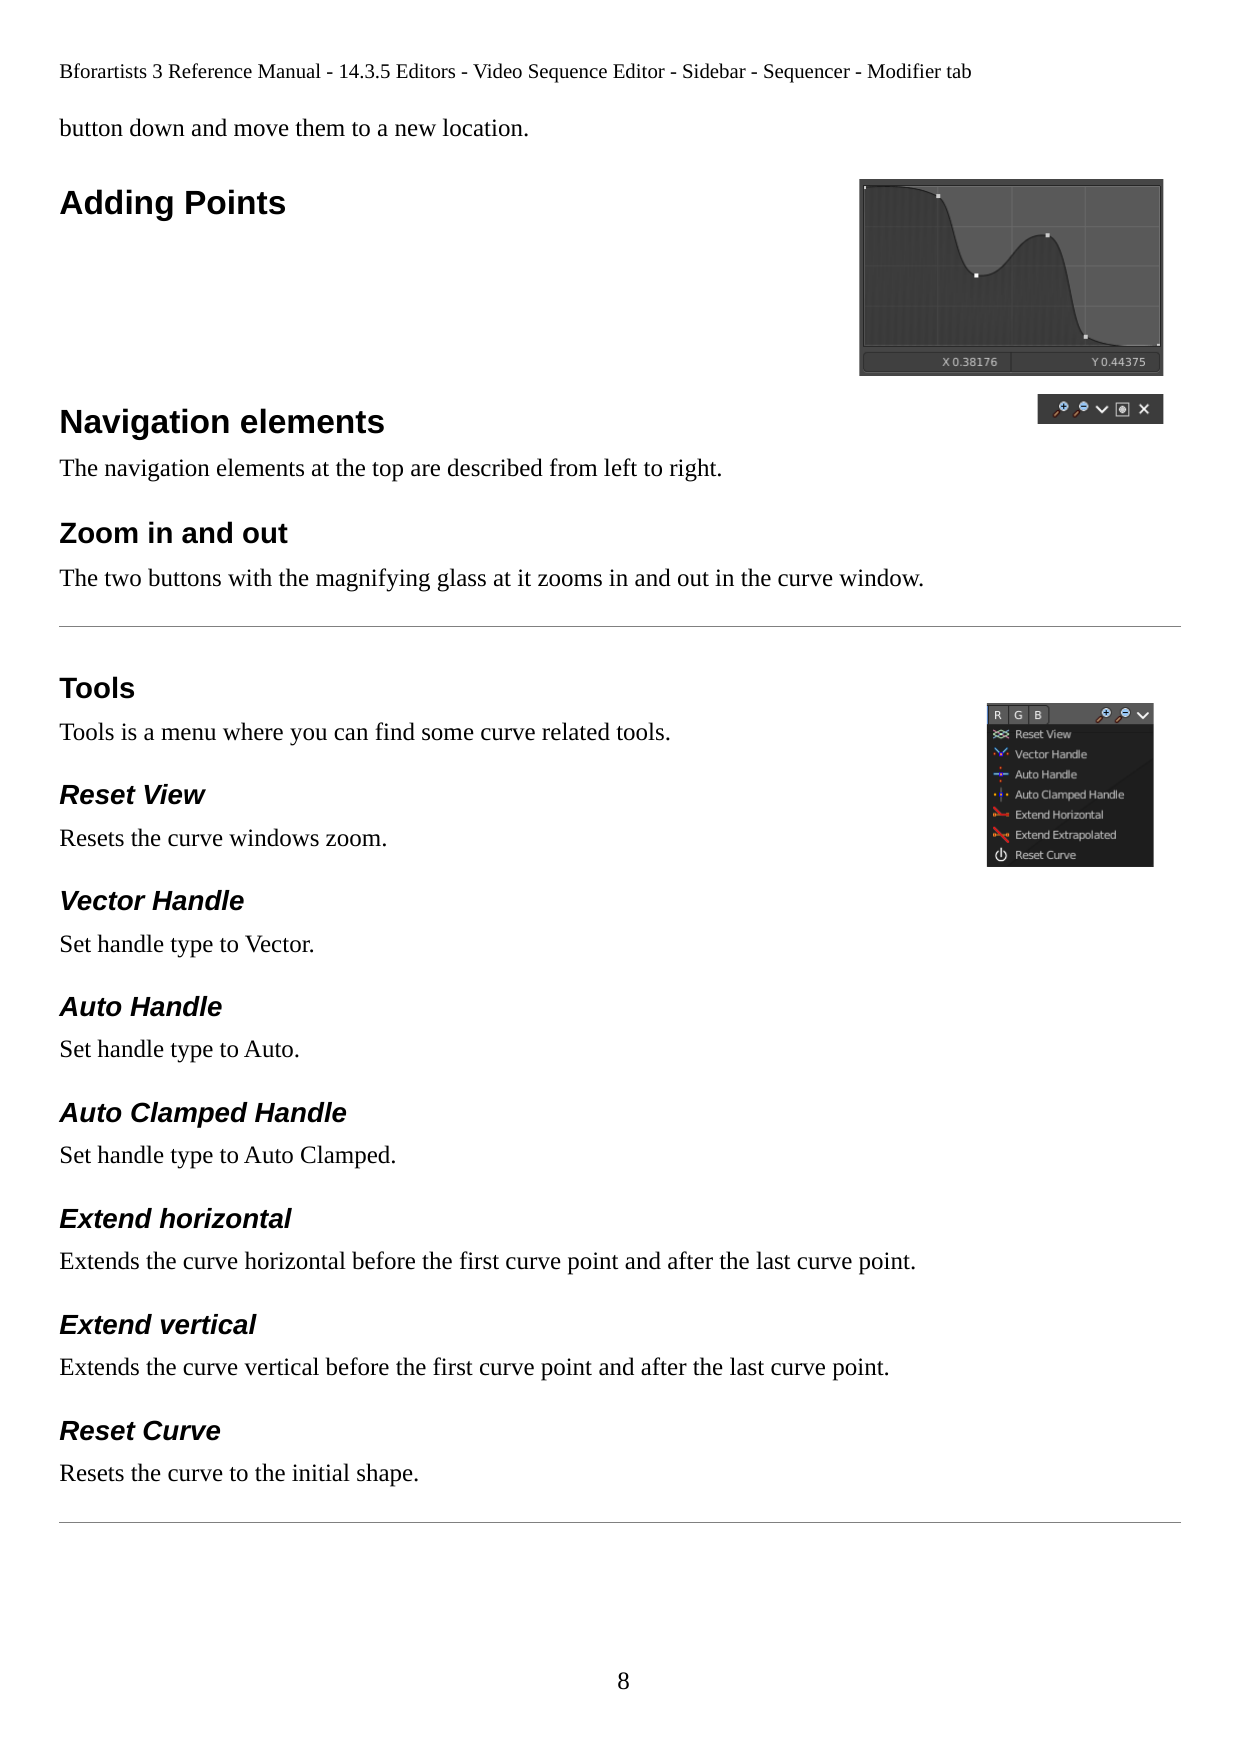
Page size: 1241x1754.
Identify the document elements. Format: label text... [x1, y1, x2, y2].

text The navigation elements at the top are described from left to right. [59, 453, 1181, 482]
text Tools is a menu where you can find some curve related tools. [59, 717, 986, 746]
subtitle Auto Handle [59, 990, 1181, 1022]
picture [859, 179, 1164, 376]
subtitle Adding Points [59, 182, 859, 221]
subtitle Reset Curve [59, 1414, 1181, 1446]
subtitle Navigation elements [59, 402, 1181, 440]
text Set handle type to Auto. [59, 1034, 1181, 1063]
text button down and move them to a new location. [59, 113, 1181, 141]
subtitle Tools [59, 671, 1181, 704]
subtitle [1154, 778, 1181, 810]
text Extends the curve horizontal before the first curve point and after the last curve point. [59, 1246, 1181, 1275]
subtitle Auto Clamped Handle [59, 1096, 1181, 1128]
subtitle Vector Handle [59, 884, 1181, 916]
subtitle Zoom in and out [59, 516, 1181, 550]
subtitle Extend vertical [59, 1308, 1181, 1340]
text [1154, 823, 1181, 851]
text The two buttons with the magnifying glass at it zooms in and out in the curve window. [59, 563, 1181, 591]
text Resets the curve to the initial shape. [59, 1458, 1181, 1487]
picture [1037, 394, 1164, 424]
subtitle Reset View [59, 778, 986, 810]
subtitle Extend horizontal [59, 1202, 1181, 1234]
text Extends the curve vertical before the first curve point and after the last curve point. [59, 1352, 1181, 1381]
text Set handle type to Auto Clamped. [59, 1141, 1181, 1169]
text Set handle type to Vector. [59, 929, 1181, 957]
picture [986, 703, 1154, 867]
text Resets the curve windows zoom. [59, 823, 986, 851]
subtitle [1164, 182, 1181, 221]
